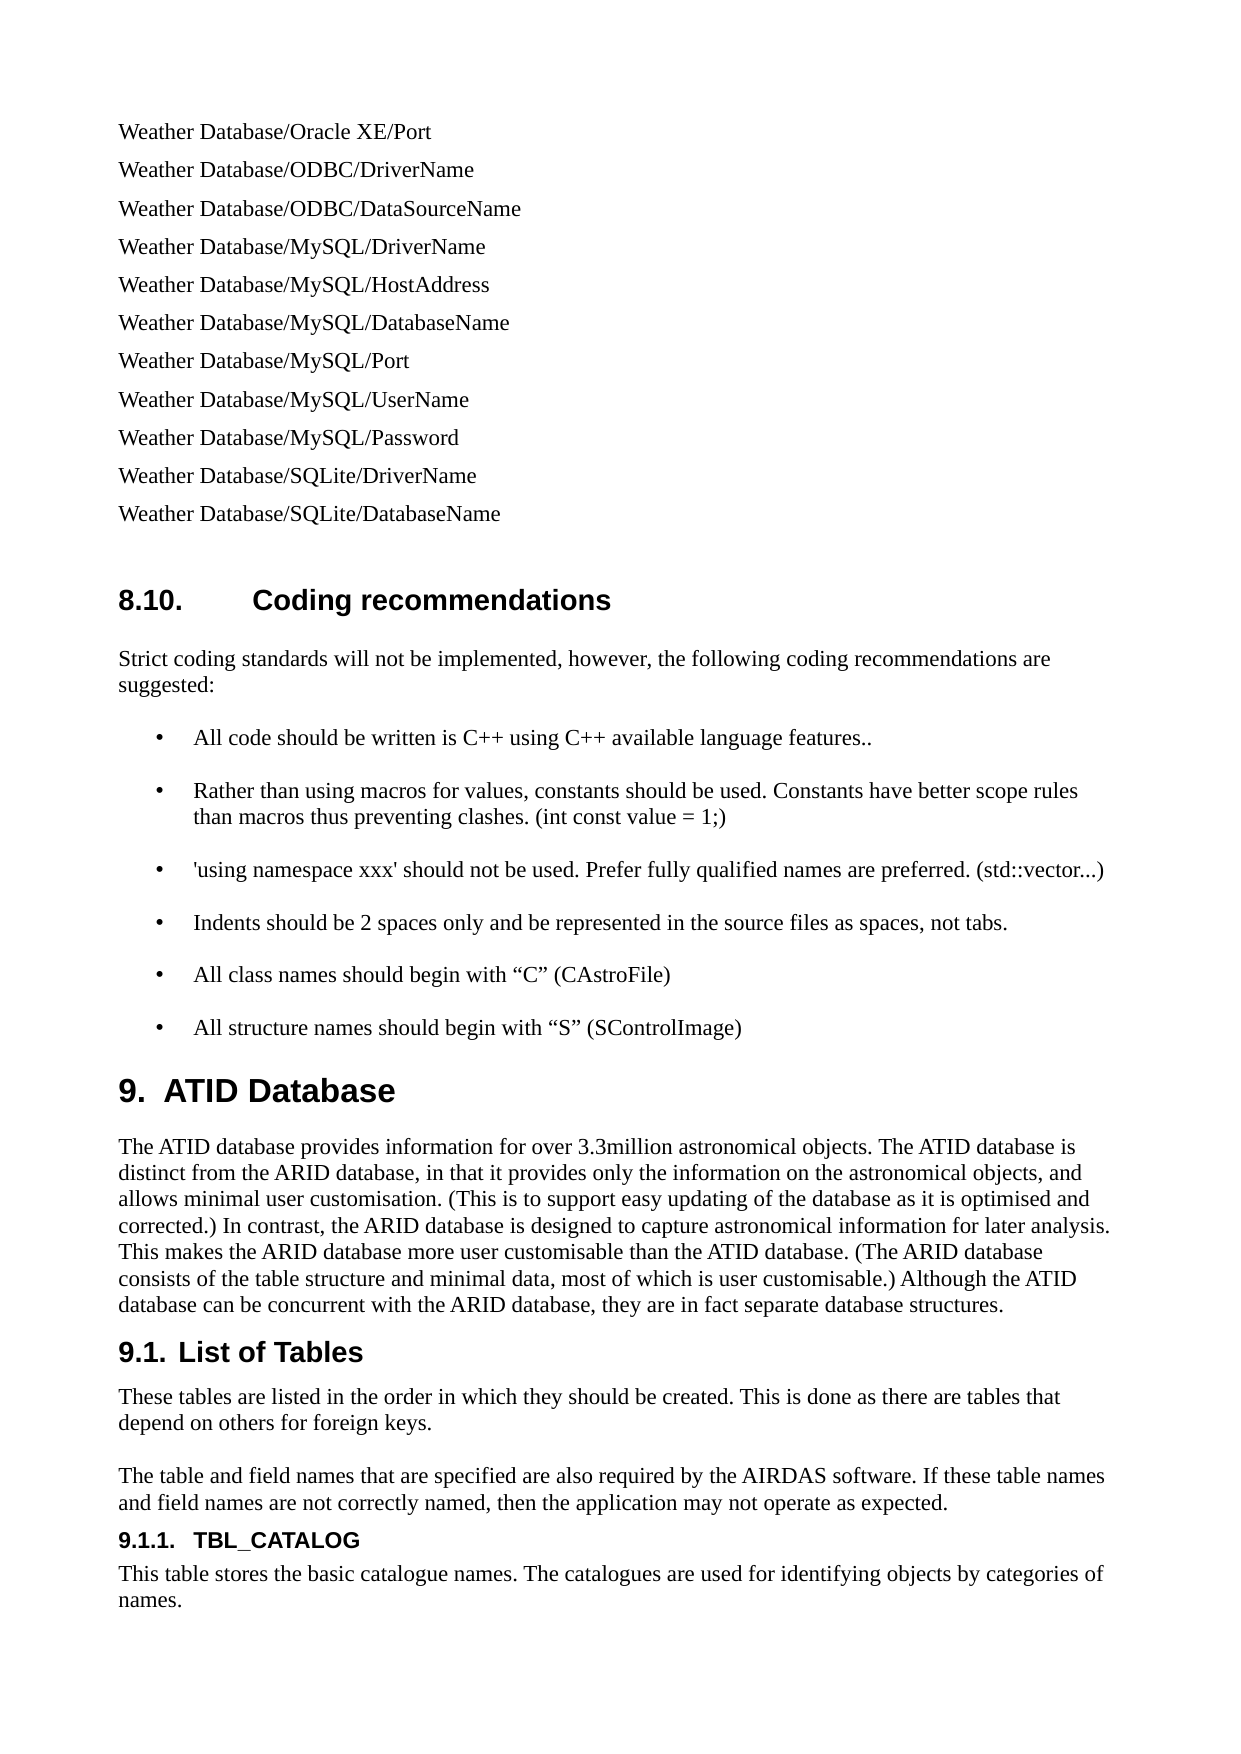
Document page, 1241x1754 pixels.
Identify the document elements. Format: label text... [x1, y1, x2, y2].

text The table and field names that are specified are also required by the AIRDAS software. If these table names and field names are not correctly named, then the application may not operate as expected. [118, 1448, 1122, 1515]
text The ATID database provides information for over 3.3million astronomical objects. The ATID database is distinct from the ARID database, in that it provides only the information on the astronomical objects, and allows minimal user customisation. (This is to support easy updating of the database as it is optimised and corrected.) In contrast, the ARID database is designed to capture astronomical information for later analysis. This makes the ARID database more user customisable than the ATID database. (The ARID database consists of the table structure and minimal data, most of which is user customisable.) Although the ATID database can be concurrent with the ARID database, they are in fact separate database structures. [118, 1133, 1122, 1317]
text Weather Database/MySQL/Password [118, 424, 1122, 450]
subtitle List of Tables [118, 1335, 1122, 1368]
text Weather Database/MySQL/UserName [118, 386, 1122, 412]
text Weather Database/MySQL/HostAddress [118, 271, 1122, 297]
subtitle TBL_CATALOG [118, 1527, 1122, 1554]
list All class names should begin with “C” (CAstroFile) [156, 948, 1122, 988]
list 'using namespace xxx' should not be used. Prefer fully qualified names are preferred. (std::vector...) [156, 842, 1122, 882]
text Weather Database/ODBC/DataSourceName [118, 194, 1122, 221]
text Weather Database/MySQL/Port [118, 347, 1122, 374]
text Weather Database/SQLite/DatabaseName [118, 500, 1122, 527]
subtitle ATID Database [118, 1071, 1122, 1109]
text Weather Database/SQLite/DriverName [118, 462, 1122, 488]
text Strict coding standards will not be implemented, however, the following coding recommendations are suggested: [118, 628, 1122, 698]
text Weather Database/ODBC/DriverName [118, 156, 1122, 183]
text Weather Database/MySQL/DriverName [118, 233, 1122, 259]
text Weather Database/MySQL/DatabaseName [118, 309, 1122, 336]
list All structure names should begin with “S” (SControlImage) [156, 1000, 1122, 1041]
subtitle Coding recommendations [118, 583, 1122, 616]
list Indents should be 2 spaces only and be represented in the source files as spaces, not tabs. [156, 895, 1122, 935]
text Weather Database/Oracle XE/Port [118, 118, 1122, 144]
list Rather than using macros for values, constants should be used. Constants have better scope rules than macros thus preventing clashes. (int const value = 1;) [156, 763, 1122, 830]
text These tables are listed in the order in which they should be created. This is done as there are tables that depend on others for foreign keys. [118, 1380, 1122, 1436]
text This table stores the basic catalogue names. The catalogues are used for identifying objects by categories of names. [118, 1560, 1122, 1612]
list All code should be written is C++ using C++ available language features.. [156, 710, 1122, 751]
